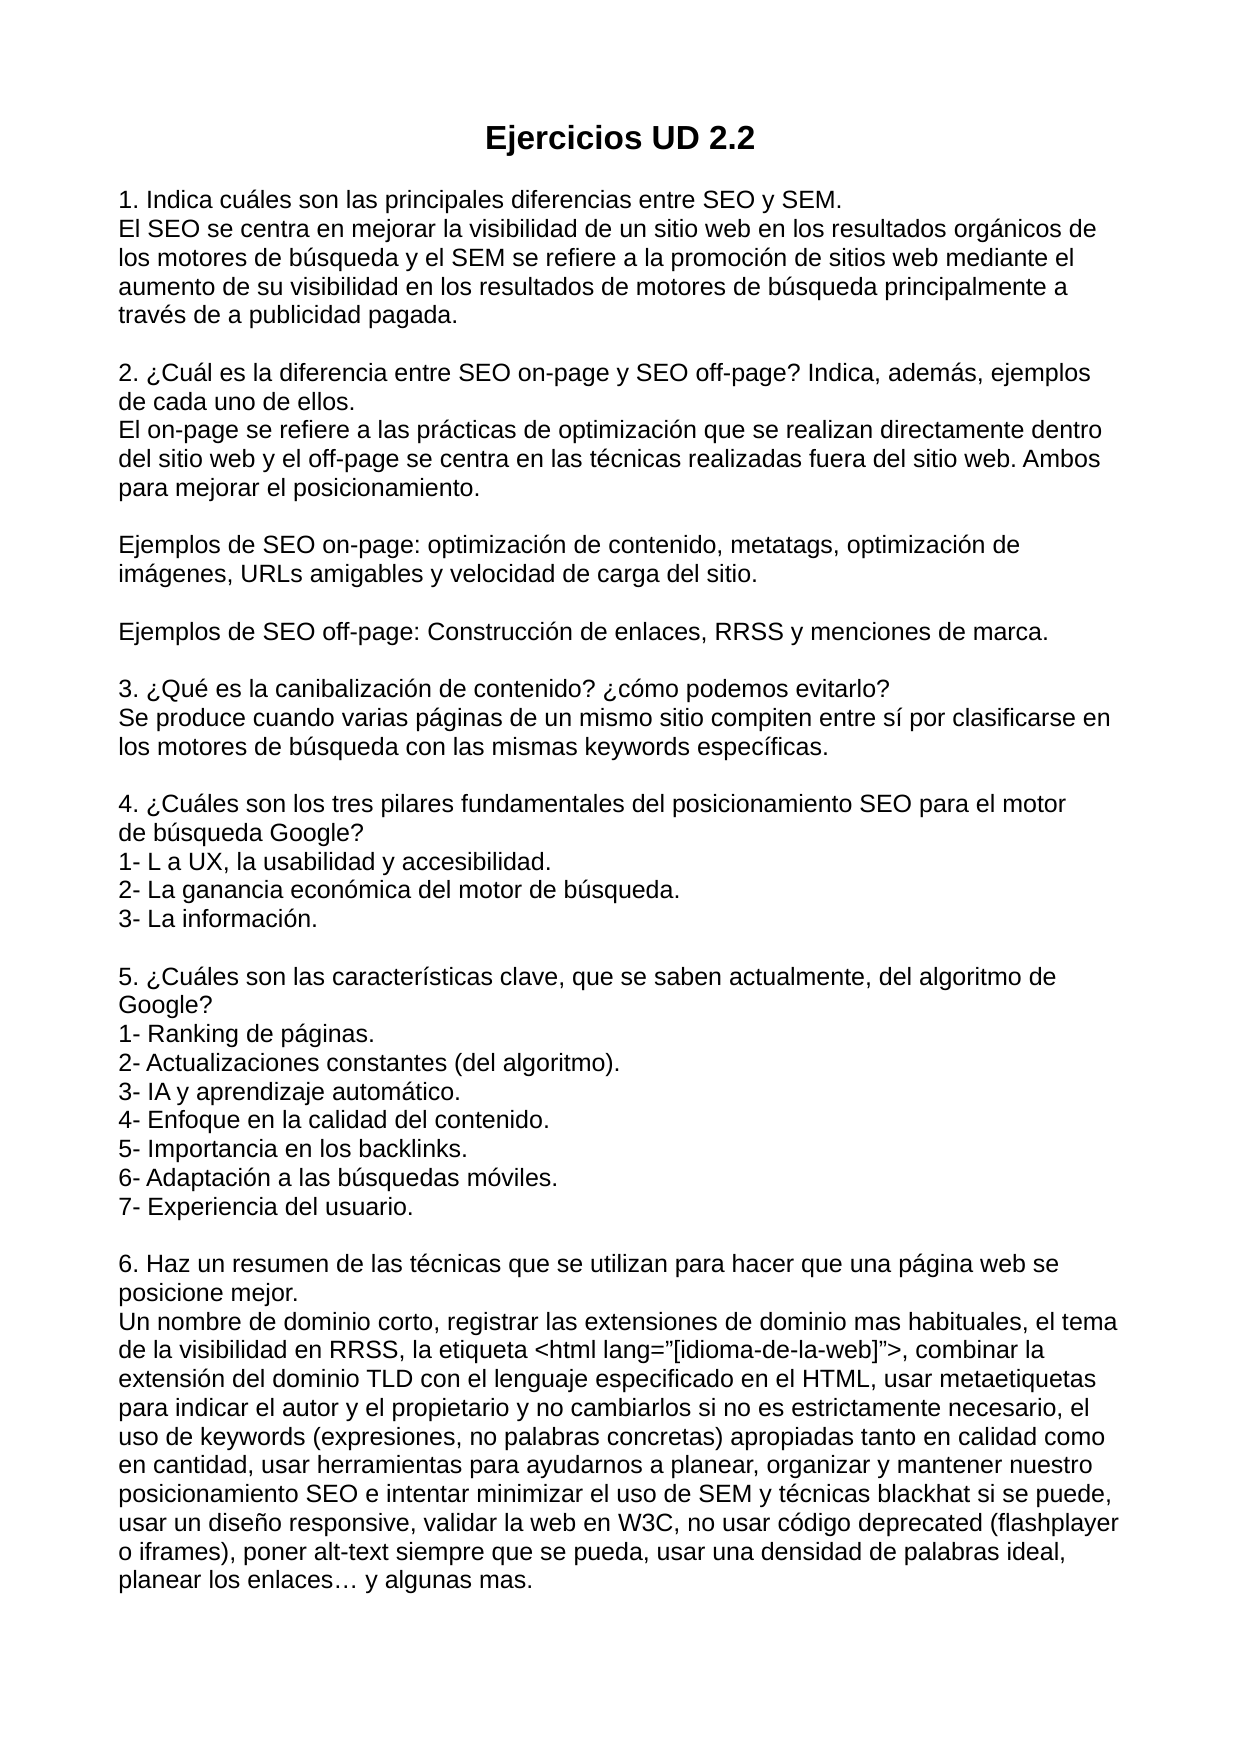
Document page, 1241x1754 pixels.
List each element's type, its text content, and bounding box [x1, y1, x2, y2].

text posicione mejor. [118, 1278, 1122, 1307]
text Ejemplos de SEO on-page: optimización de contenido, metatags, optimización de imágenes, URLs amigables y velocidad de carga del sitio. [118, 530, 1122, 588]
text Ejemplos de SEO off-page: Construcción de enlaces, RRSS y menciones de marca. [118, 617, 1122, 645]
text Google? [118, 990, 1122, 1019]
text 1- L a UX, la usabilidad y accesibilidad. [118, 847, 1122, 875]
text 4- Enfoque en la calidad del contenido. [118, 1105, 1122, 1134]
text 6. Haz un resumen de las técnicas que se utilizan para hacer que una página web se [118, 1249, 1122, 1278]
text 3- La información. [118, 904, 1122, 933]
text 2- Actualizaciones constantes (del algoritmo). [118, 1048, 1122, 1077]
text 2- La ganancia económica del motor de búsqueda. [118, 875, 1122, 904]
text El SEO se centra en mejorar la visibilidad de un sitio web en los resultados orgánicos de los motores de búsqueda y el SEM se refiere a la promoción de sitios web mediante el aumento de su visibilidad en los resultados de motores de búsqueda principalmente a través de a publicidad pagada. [118, 214, 1122, 329]
text El on-page se refiere a las prácticas de optimización que se realizan directamente dentro del sitio web y el off-page se centra en las técnicas realizadas fuera del sitio web. Ambos para mejorar el posicionamiento. [118, 415, 1122, 502]
text 3. ¿Qué es la canibalización de contenido? ¿cómo podemos evitarlo? [118, 674, 1122, 703]
text 1- Ranking de páginas. [118, 1019, 1122, 1048]
text de cada uno de ellos. [118, 387, 1122, 415]
text de búsqueda Google? [118, 818, 1122, 847]
text 6- Adaptación a las búsquedas móviles. [118, 1163, 1122, 1192]
text 4. ¿Cuáles son los tres pilares fundamentales del posicionamiento SEO para el motor [118, 789, 1122, 818]
text 7- Experiencia del usuario. [118, 1192, 1122, 1220]
text Un nombre de dominio corto, registrar las extensiones de dominio mas habituales, el tema de la visibilidad en RRSS, la etiqueta <html lang=”[idioma-de-la-web]”>, combinar la extensión del dominio TLD con el lenguaje especificado en el HTML, usar metaetiquetas para indicar el autor y el propietario y no cambiarlos si no es estrictamente necesario, el uso de keywords (expresiones, no palabras concretas) apropiadas tanto en calidad como en cantidad, usar herramientas para ayudarnos a planear, organizar y mantener nuestro posicionamiento SEO e intentar minimizar el uso de SEM y técnicas blackhat si se puede, usar un diseño responsive, validar la web en W3C, no usar código deprecated (flashplayer o iframes), poner alt-text siempre que se pueda, usar una densidad de palabras ideal, planear los enlaces… y algunas mas. [118, 1307, 1122, 1594]
text 1. Indica cuáles son las principales diferencias entre SEO y SEM. [118, 185, 1122, 214]
text 2. ¿Cuál es la diferencia entre SEO on-page y SEO off-page? Indica, además, ejemplos [118, 358, 1122, 387]
text 3- IA y aprendizaje automático. [118, 1077, 1122, 1105]
text Se produce cuando varias páginas de un mismo sitio compiten entre sí por clasificarse en los motores de búsqueda con las mismas keywords específicas. [118, 703, 1122, 760]
text Ejercicios UD 2.2 [118, 118, 1122, 157]
text 5. ¿Cuáles son las características clave, que se saben actualmente, del algoritmo de [118, 962, 1122, 990]
text 5- Importancia en los backlinks. [118, 1134, 1122, 1163]
